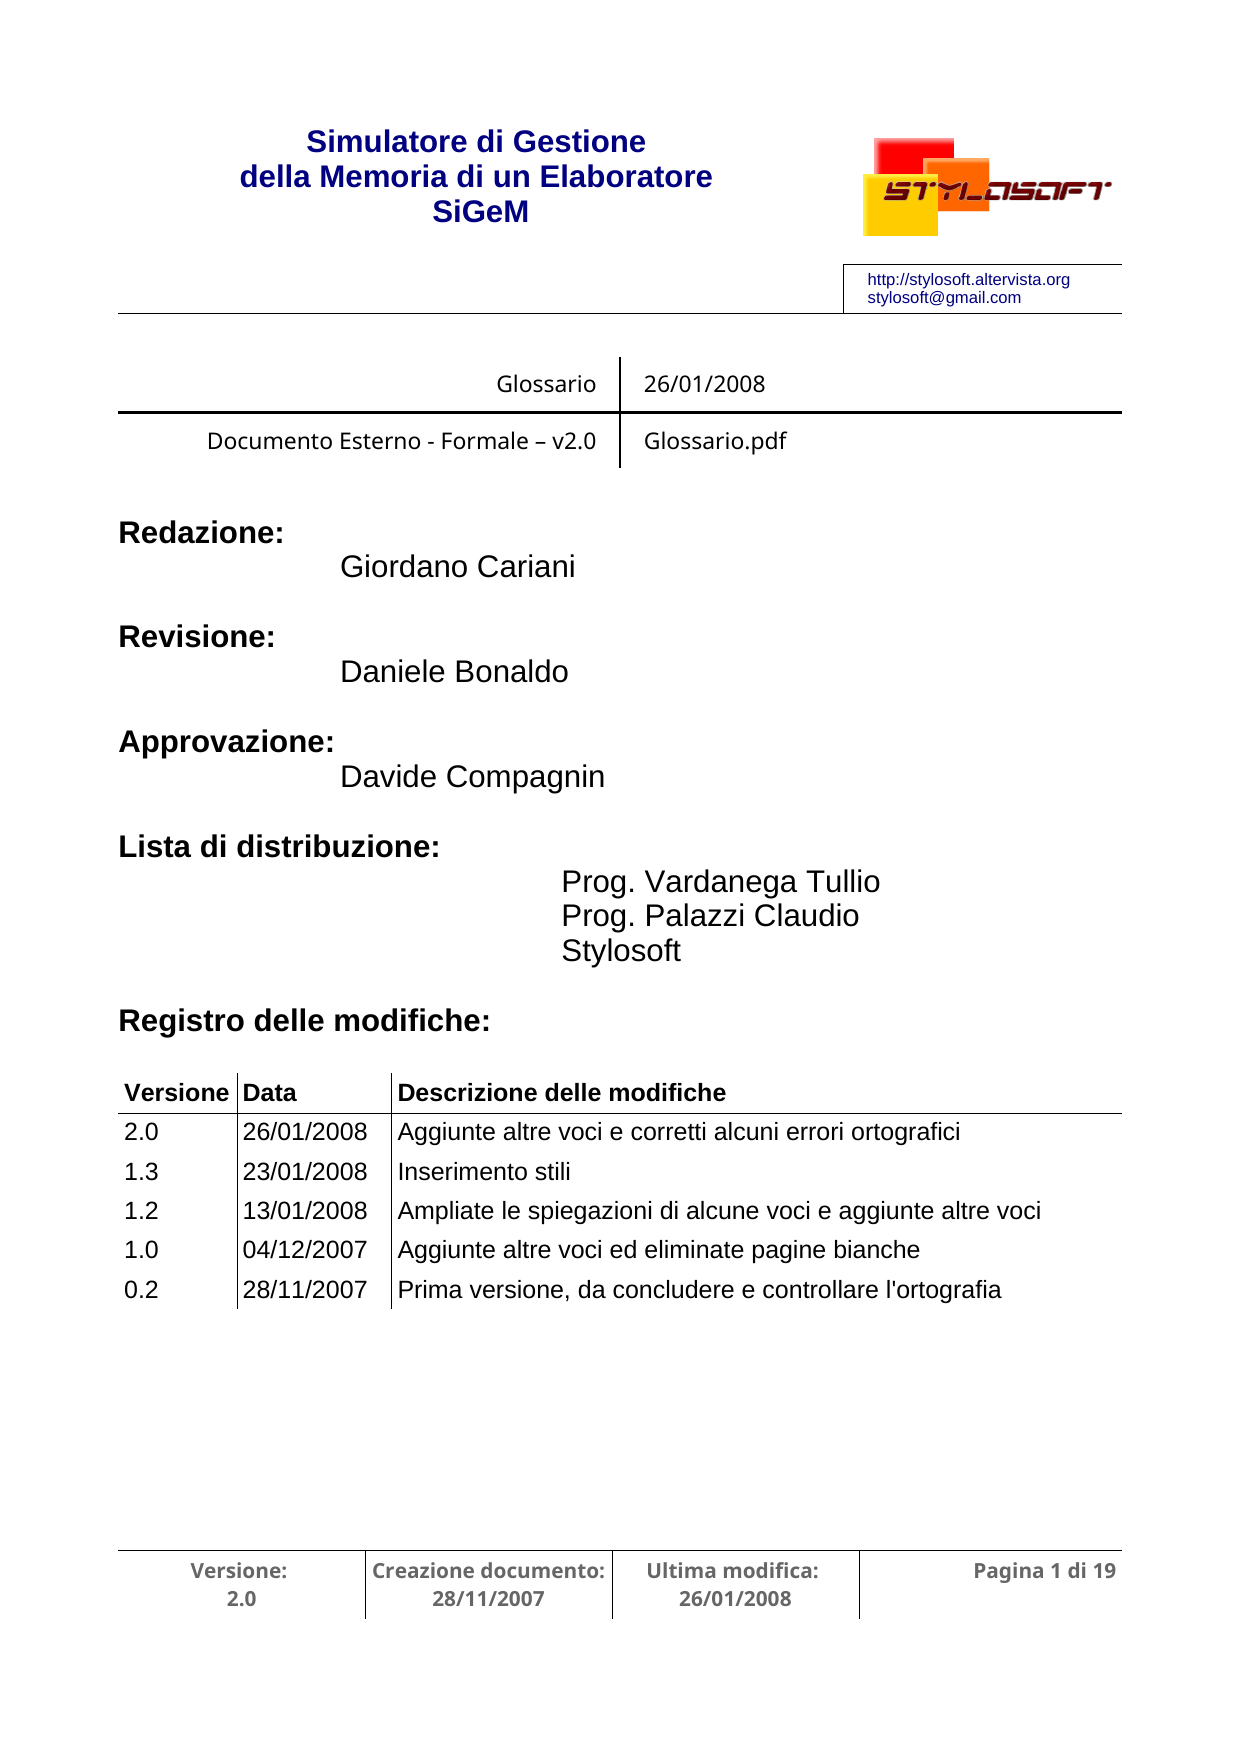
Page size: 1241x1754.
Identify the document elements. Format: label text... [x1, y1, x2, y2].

table_header Glossario [118, 357, 619, 411]
text Daniele Bonaldo [118, 654, 1122, 689]
table_header Versione [118, 1073, 237, 1112]
text Prog. Vardanega Tullio [118, 864, 1122, 898]
table_cell 04/12/2007 [238, 1231, 391, 1270]
table_cell Inserimento stili [392, 1152, 1122, 1191]
text Prog. Palazzi Claudio [118, 898, 1122, 933]
table_cell 0.2 [118, 1270, 237, 1309]
table_cell Prima versione, da concludere e controllare l'ortografia [392, 1270, 1122, 1309]
table_cell 28/11/2007 [238, 1270, 391, 1309]
table_header Data [238, 1073, 391, 1112]
text Revisione: [118, 619, 1122, 654]
table_cell Documento Esterno - Formale – v2.0 [118, 414, 619, 468]
table_cell 13/01/2008 [238, 1191, 391, 1231]
table_header Descrizione delle modifiche [392, 1073, 1122, 1112]
table_cell Glossario.pdf [621, 414, 1122, 468]
table_cell 23/01/2008 [238, 1152, 391, 1191]
table_cell 1.0 [118, 1231, 237, 1270]
text Giordano Cariani [118, 549, 1122, 584]
text Registro delle modifiche: [118, 1003, 1122, 1038]
table_cell 26/01/2008 [238, 1114, 391, 1152]
table_cell 2.0 [118, 1114, 237, 1152]
table_cell 1.3 [118, 1152, 237, 1191]
table_cell Ampliate le spiegazioni di alcune voci e aggiunte altre voci [392, 1191, 1122, 1231]
text Davide Compagnin [118, 759, 1122, 794]
text Stylosoft [118, 933, 1122, 968]
table_cell 1.2 [118, 1191, 237, 1231]
text Redazione: [118, 515, 1122, 549]
text Lista di distribuzione: [118, 829, 1122, 864]
picture [848, 123, 1117, 247]
table_cell Aggiunte altre voci ed eliminate pagine bianche [392, 1231, 1122, 1270]
text Approvazione: [118, 724, 1122, 759]
table_cell Aggiunte altre voci e corretti alcuni errori ortografici [392, 1114, 1122, 1152]
table_header 26/01/2008 [621, 357, 1122, 411]
